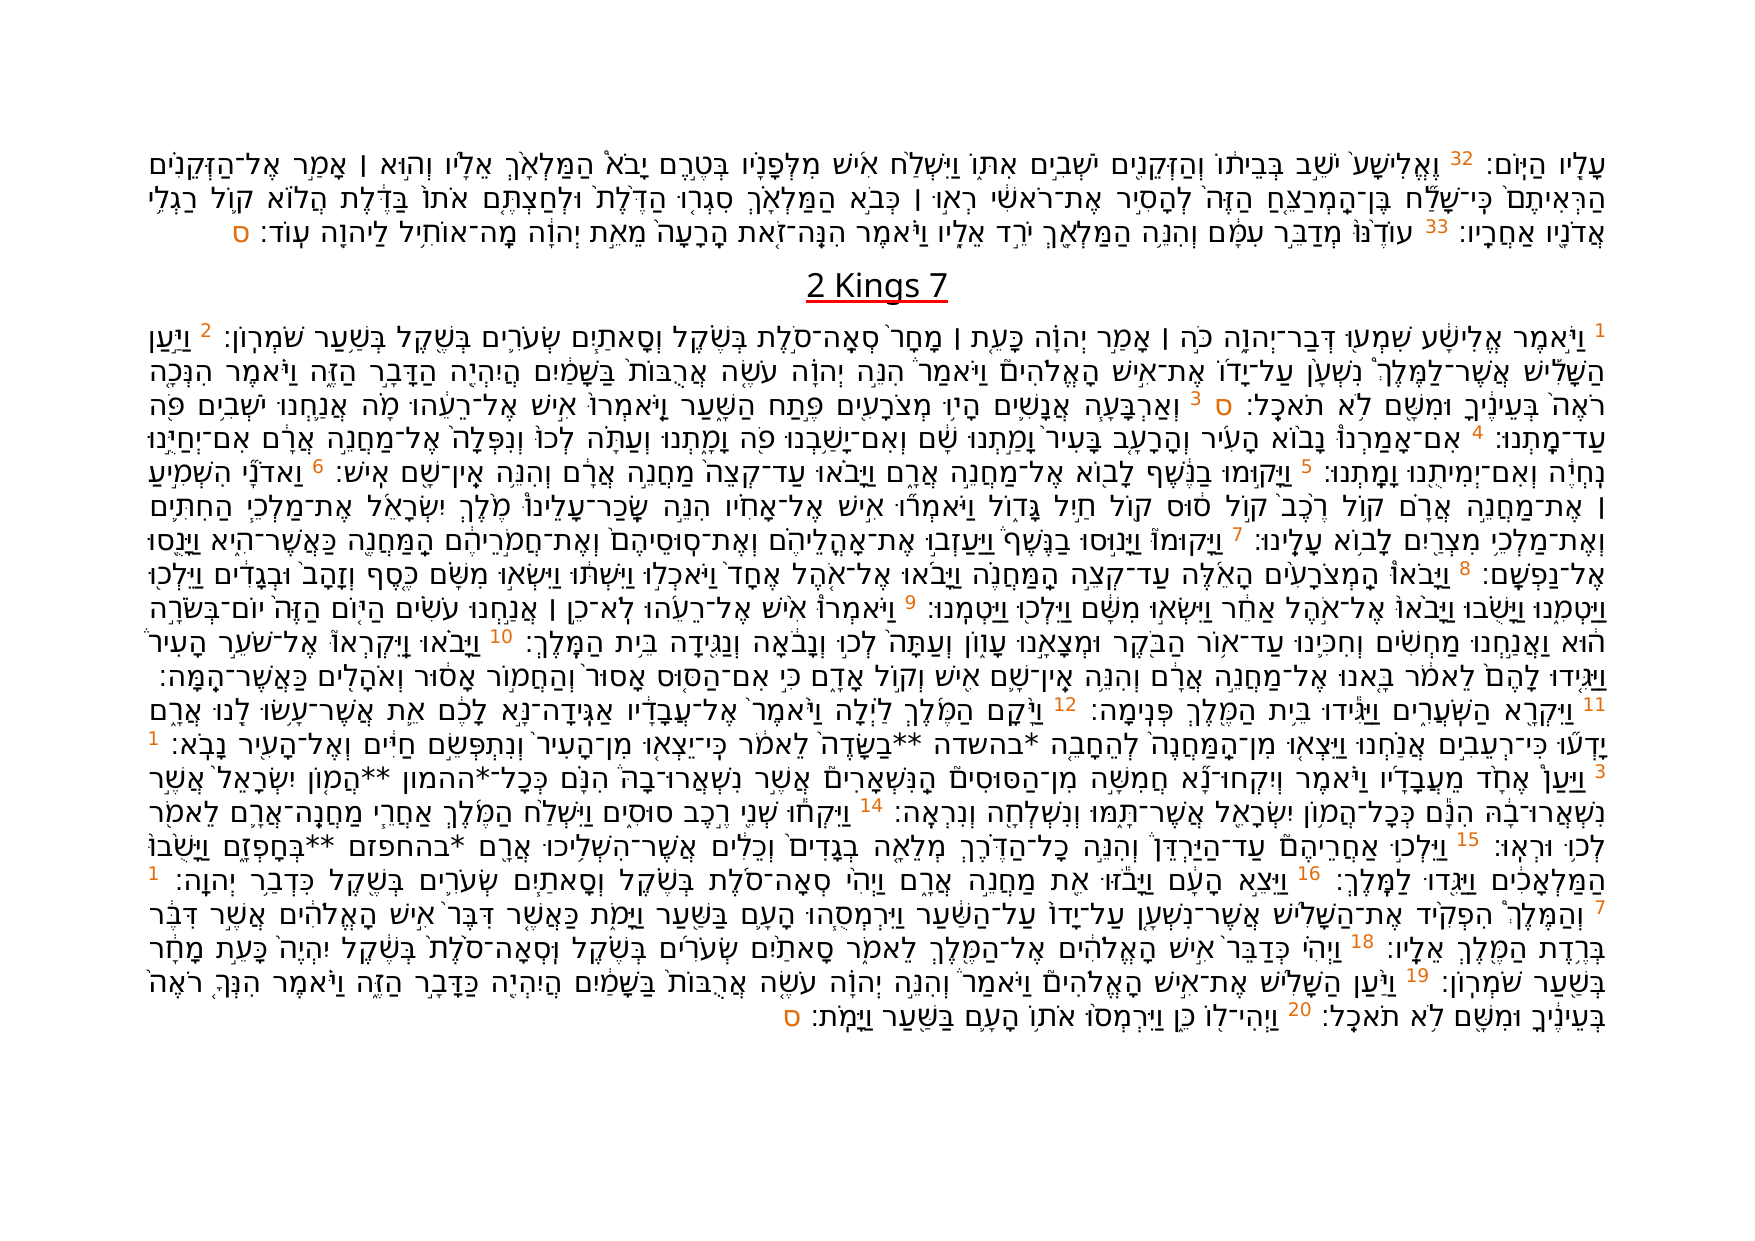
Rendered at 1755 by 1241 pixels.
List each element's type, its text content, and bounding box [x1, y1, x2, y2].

text 2 Kings 7‬‬ [148, 262, 1606, 307]
text 1 וַיֹּ֣אמֶר אֱלִישָׁ֔ע שִׁמְע֖וּ דְּבַר־יְהוָ֑ה כֹּ֣ה ׀ אָמַ֣ר יְהוָ֗ה כָּעֵ֤ת ׀ מָחָר֙ סְאָֽה־סֹ֣לֶת בְּשֶׁ֗קֶל וְסָאתַ֧יִם שְׂעֹרִ֛ים בְּשֶׁ֖קֶל בְּשַׁ֥עַר שֹׁמְרֽוֹן׃ 2 וַיַּ֣עַן הַשָּׁלִ֡ישׁ אֲשֶׁר־לַמֶּלֶךְ֩ נִשְׁעָ֨ן עַל־יָד֜וֹ אֶת־אִ֣ישׁ הָאֱלֹהִים֮ וַיֹּאמַר֒ הִנֵּ֣ה יְהוָ֗ה עֹשֶׂ֤ה אֲרֻבּוֹת֙ בַּשָּׁמַ֔יִם הֲיִהְיֶ֖ה הַדָּבָ֣ר הַזֶּ֑ה וַיֹּ֗אמֶר הִנְּכָ֤ה רֹאֶה֙ בְּעֵינֶ֔יךָ וּמִשָּׁ֖ם לֹ֥א תֹאכֵֽל׃ ס ‬‬‬3 וְאַרְבָּעָ֧ה אֲנָשִׁ֛ים הָי֥וּ מְצֹרָעִ֖ים פֶּ֣תַח הַשָּׁ֑עַר וַיֹּֽאמְרוּ֙ אִ֣ישׁ אֶל־רֵעֵ֔הוּ מָ֗ה אֲנַ֛חְנוּ יֹשְׁבִ֥ים פֹּ֖ה עַד־מָֽתְנוּ׃ ‬‬‬4 אִם־אָמַרְנוּ֩ נָב֨וֹא הָעִ֜יר וְהָרָעָ֤ב בָּעִיר֙ וָמַ֣תְנוּ שָׁ֔ם וְאִם־יָשַׁ֥בְנוּ פֹ֖ה וָמָ֑תְנוּ וְעַתָּ֗ה לְכוּ֙ וְנִפְּלָה֙ אֶל־מַחֲנֵ֣ה אֲרָ֔ם אִם־יְחַיֻּ֣נוּ נִֽחְיֶ֔ה וְאִם־יְמִיתֻ֖נוּ וָמָֽתְנוּ׃ ‬‬‬5 וַיָּק֣וּמוּ בַנֶּ֔שֶׁף לָב֖וֹא אֶל־מַחֲנֵ֣ה אֲרָ֑ם וַיָּבֹ֗אוּ עַד־קְצֵה֙ מַחֲנֵ֣ה אֲרָ֔ם וְהִנֵּ֥ה אֵֽין־שָׁ֖ם אִֽישׁ׃ ‬‬‬6 וַאדֹנָ֞י הִשְׁמִ֣יעַ ׀ אֶת־מַחֲנֵ֣ה אֲרָ֗ם ק֥וֹל רֶ֙כֶב֙ ק֣וֹל ס֔וּס ק֖וֹל חַ֣יִל גָּד֑וֹל וַיֹּאמְר֞וּ אִ֣ישׁ אֶל־אָחִ֗יו הִנֵּ֣ה שָֽׂכַר־עָלֵינוּ֩ מֶ֨לֶךְ יִשְׂרָאֵ֜ל אֶת־מַלְכֵ֧י הַחִתִּ֛ים וְאֶת־מַלְכֵ֥י מִצְרַ֖יִם לָב֥וֹא עָלֵֽינוּ׃ ‬‬‬7 וַיָּקוּמוּ֮ וַיָּנ֣וּסוּ בַנֶּשֶׁף֒ וַיַּעַזְב֣וּ אֶת־אָהֳלֵיהֶ֗ם וְאֶת־סֽוּסֵיהֶם֙ וְאֶת־חֲמֹ֣רֵיהֶ֔ם הַֽמַּחֲנֶ֖ה כַּאֲשֶׁר־הִ֑יא וַיָּנֻ֖סוּ אֶל־נַפְשָֽׁם׃ ‬‬‬8 וַיָּבֹאוּ֩ הַֽמְצֹרָעִ֨ים הָאֵ֜לֶּה עַד־קְצֵ֣ה הַֽמַּחֲנֶ֗ה וַיָּבֹ֜אוּ אֶל־אֹ֤הֶל אֶחָד֙ וַיֹּאכְל֣וּ וַיִּשְׁתּ֔וּ וַיִּשְׂא֣וּ מִשָּׁ֗ם כֶּ֤סֶף וְזָהָב֙ וּבְגָדִ֔ים וַיֵּלְכ֖וּ וַיַּטְמִ֑נוּ וַיָּשֻׁ֗בוּ וַיָּבֹ֙אוּ֙ אֶל־אֹ֣הֶל אַחֵ֔ר וַיִּשְׂא֣וּ מִשָּׁ֔ם וַיֵּלְכ֖וּ וַיַּטְמִֽנוּ׃ ‬‬‬9 וַיֹּאמְרוּ֩ אִ֨ישׁ אֶל־רֵעֵ֜הוּ לֹֽא־כֵ֣ן ׀ אֲנַ֣חְנוּ עֹשִׂ֗ים הַיּ֤וֹם הַזֶּה֙ יוֹם־בְּשֹׂרָ֣ה ה֔וּא וַאֲנַ֣חְנוּ מַחְשִׁ֗ים וְחִכִּ֛ינוּ עַד־א֥וֹר הַבֹּ֖קֶר וּמְצָאָ֣נוּ עָו֑וֹן וְעַתָּה֙ לְכ֣וּ וְנָבֹ֔אָה וְנַגִּ֖ידָה בֵּ֥ית הַמֶּֽלֶךְ׃ ‬‬‬10 וַיָּבֹ֗אוּ וַֽיִּקְרְאוּ֮ אֶל־שֹׁעֵ֣ר הָעִיר֒ וַיַּגִּ֤ידוּ לָהֶם֙ לֵאמֹ֔ר בָּ֚אנוּ אֶל־מַחֲנֵ֣ה אֲרָ֔ם וְהִנֵּ֥ה אֵֽין־שָׁ֛ם אִ֖ישׁ וְק֣וֹל אָדָ֑ם כִּ֣י אִם־הַסּ֤וּס אָסוּר֙ וְהַחֲמ֣וֹר אָס֔וּר וְאֹהָלִ֖ים כַּאֲשֶׁר־הֵֽמָּה׃ ‬‬‬11 וַיִּקְרָ֖א הַשֹּֽׁעֲרִ֑ים וַיַּגִּ֕ידוּ בֵּ֥ית הַמֶּ֖לֶךְ פְּנִֽימָה׃ ‬‬‬12 וַיָּ֨קָם הַמֶּ֜לֶךְ לַ֗יְלָה וַיֹּ֙אמֶר֙ אֶל־עֲבָדָ֔יו אַגִּֽידָה־נָּ֣א לָכֶ֔ם אֵ֛ת אֲשֶׁר־עָ֥שׂוּ לָ֖נוּ אֲרָ֑ם יָדְע֞וּ כִּי־רְעֵבִ֣ים אֲנַ֗חְנוּ וַיֵּצְא֤וּ מִן־הַֽמַּחֲנֶה֙ לְהֵחָבֵ֤ה *בהשדה **בַשָּׂדֶה֙ לֵאמֹ֔ר כִּֽי־יֵצְא֤וּ מִן־הָעִיר֙ וְנִתְפְּשֵׂ֣ם חַיִּ֔ים וְאֶל־הָעִ֖יר נָבֹֽא׃ ‬‬‬13 וַיַּעַן֩ אֶחָ֨ד מֵעֲבָדָ֜יו וַיֹּ֗אמֶר וְיִקְחוּ־נָ֞א חֲמִשָּׁ֣ה מִן־הַסּוּסִים֮ הַֽנִּשְׁאָרִים֮ אֲשֶׁ֣ר נִשְׁאֲרוּ־בָהּ֒ הִנָּ֗ם כְּכָל־*ההמון **הֲמ֤וֹן יִשְׂרָאֵל֙ אֲשֶׁ֣ר נִשְׁאֲרוּ־בָ֔הּ הִנָּ֕ם כְּכָל־הֲמ֥וֹן יִשְׂרָאֵ֖ל אֲשֶׁר־תָּ֑מּוּ וְנִשְׁלְחָ֖ה וְנִרְאֶֽה׃ ‬‬‬14 וַיִּקְח֕וּ שְׁנֵ֖י רֶ֣כֶב סוּסִ֑ים וַיִּשְׁלַ֨ח הַמֶּ֜לֶךְ אַחֲרֵ֧י מַחֲנֵֽה־אֲרָ֛ם לֵאמֹ֖ר לְכ֥וּ וּרְאֽוּ׃ ‬‬‬15 וַיֵּלְכ֣וּ אַחֲרֵיהֶם֮ עַד־הַיַּרְדֵּן֒ וְהִנֵּ֣ה כָל־הַדֶּ֗רֶךְ מְלֵאָ֤ה בְגָדִים֙ וְכֵלִ֔ים אֲשֶׁר־הִשְׁלִ֥יכוּ אֲרָ֖ם *בהחפזם **בְּחָפְזָ֑ם וַיָּשֻׁ֙בוּ֙ הַמַּלְאָכִ֔ים וַיַּגִּ֖דוּ לַמֶּֽלֶךְ׃ ‬‬‬16 וַיֵּצֵ֣א הָעָ֔ם וַיָּבֹ֕זּוּ אֵ֖ת מַחֲנֵ֣ה אֲרָ֑ם וַיְהִ֨י סְאָה־סֹ֜לֶת בְּשֶׁ֗קֶל וְסָאתַ֧יִם שְׂעֹרִ֛ים בְּשֶׁ֖קֶל כִּדְבַ֥ר יְהוָֽה׃ ‬‬‬17 וְהַמֶּלֶךְ֩ הִפְקִ֨יד אֶת־הַשָּׁלִ֜ישׁ אֲשֶׁר־נִשְׁעָ֤ן עַל־יָדוֹ֙ עַל־הַשַּׁ֔עַר וַיִּרְמְסֻ֧הוּ הָעָ֛ם בַּשַּׁ֖עַר וַיָּמֹ֑ת כַּאֲשֶׁ֤ר דִּבֶּר֙ אִ֣ישׁ הָאֱלֹהִ֔ים אֲשֶׁ֣ר דִּבֶּ֔ר בְּרֶ֥דֶת הַמֶּ֖לֶךְ אֵלָֽיו׃ ‬‬‬18 וַיְהִ֗י כְּדַבֵּר֙ אִ֣ישׁ הָאֱלֹהִ֔ים אֶל־הַמֶּ֖לֶךְ לֵאמֹ֑ר סָאתַ֨יִם שְׂעֹרִ֜ים בְּשֶׁ֗קֶל וּֽסְאָה־סֹ֙לֶת֙ בְּשֶׁ֔קֶל יִהְיֶה֙ כָּעֵ֣ת מָחָ֔ר בְּשַׁ֖עַר שֹׁמְרֽוֹן׃ ‬‬‬19 וַיַּ֨עַן הַשָּׁלִ֜ישׁ אֶת־אִ֣ישׁ הָאֱלֹהִים֮ וַיֹּאמַר֒ וְהִנֵּ֣ה יְהוָ֗ה עֹשֶׂ֤ה אֲרֻבּוֹת֙ בַּשָּׁמַ֔יִם הֲיִהְיֶ֖ה כַּדָּבָ֣ר הַזֶּ֑ה וַיֹּ֗אמֶר הִנְּךָ֤ רֹאֶה֙ בְּעֵינֶ֔יךָ וּמִשָּׁ֖ם לֹ֥א תֹאכֵֽל׃ ‬‬‬20 וַיְהִי־ל֖וֹ כֵּ֑ן וַיִּרְמְס֨וּ אֹת֥וֹ הָעָ֛ם בַּשַּׁ֖עַר וַיָּמֹֽת׃ ס ‬‬‬‬‬‬‬‬‬‬‬‬‬‬‬‬‬‬‬‬‬‬ [148, 320, 1606, 1033]
text 24 וַֽיְהִי֙ אַחֲרֵי־כֵ֔ן וַיִּקְבֹּ֛ץ בֶּן־הֲדַ֥ד מֶֽלֶךְ־אֲרָ֖ם אֶת־כָּל־מַחֲנֵ֑הוּ וַיַּ֕עַל וַיָּ֖צַר עַל־שֹׁמְרֽוֹן׃ ‬‬‬25 וַיְהִ֨י רָעָ֤ב גָּדוֹל֙ בְּשֹׁ֣מְר֔וֹן וְהִנֵּ֖ה צָרִ֣ים עָלֶ֑יהָ עַ֣ד הֱי֤וֹת רֹאשׁ־חֲמוֹר֙ בִּשְׁמֹנִ֣ים כֶּ֔סֶף וְרֹ֛בַע הַקַּ֥ב *חרייונים **דִבְיוֹנִ֖ים בַּחֲמִשָּׁה־כָֽסֶף׃ ‬‬‬‬26 וַֽיְהִי֙ מֶ֣לֶךְ יִשְׂרָאֵ֔ל עֹבֵ֖ר עַל־הַחֹמָ֑ה וְאִשָּׁ֗ה צָעֲקָ֤ה אֵלָיו֙ לֵאמֹ֔ר הוֹשִׁ֖יעָה אֲדֹנִ֥י הַמֶּֽלֶךְ׃ ‬‬‬27 וַיֹּ֙אמֶר֙ אַל־יוֹשִׁעֵ֣ךְ יְהוָ֔ה מֵאַ֖יִן אֽוֹשִׁיעֵ֑ךְ הֲמִן־הַגֹּ֖רֶן א֥וֹ מִן־הַיָּֽקֶב׃ ‬‬‬28 וַיֹּֽאמֶר־לָ֥הּ הַמֶּ֖לֶךְ מַה־לָּ֑ךְ וַתֹּ֗אמֶר הָאִשָּׁ֨ה הַזֹּ֜את אָמְרָ֣ה אֵלַ֗י תְּנִ֤י אֶת־בְּנֵךְ֙ וְנֹאכְלֶ֣נּוּ הַיּ֔וֹם וְאֶת־בְּנִ֖י נֹאכַ֥ל מָחָֽר׃ ‬‬‬29 וַנְּבַשֵּׁ֥ל אֶת־בְּנִ֖י וַנֹּֽאכְלֵ֑הוּ וָאֹמַ֨ר אֵלֶ֜יהָ בַּיּ֣וֹם הָאַחֵ֗ר תְּנִ֤י אֶת־בְּנֵךְ֙ וְנֹ֣אכְלֶ֔נּוּ וַתַּחְבִּ֖א אֶת־בְּנָֽהּ׃ ‬‬‬30 וַיְהִי֩ כִשְׁמֹ֨עַ הַמֶּ֜לֶךְ אֶת־דִּבְרֵ֤י הָֽאִשָּׁה֙ וַיִּקְרַ֣ע אֶת־בְּגָדָ֔יו וְה֖וּא עֹבֵ֣ר עַל־הַחֹמָ֑ה וַיַּ֣רְא הָעָ֔ם וְהִנֵּ֥ה הַשַּׂ֛ק עַל־בְּשָׂר֖וֹ מִבָּֽיִת׃ ‬‬‬31 וַיֹּ֕אמֶר כֹּֽה־יַעֲשֶׂה־לִּ֥י אֱלֹהִ֖ים וְכֹ֣ה יוֹסִ֑ף אִֽם־יַעֲמֹ֞ד רֹ֣אשׁ אֱלִישָׁ֧ע בֶּן־שָׁפָ֛ט עָלָ֖יו הַיּֽוֹם׃ ‬‬‬32 וֶאֱלִישָׁע֙ יֹשֵׁ֣ב בְּבֵית֔וֹ וְהַזְּקֵנִ֖ים יֹשְׁבִ֣ים אִתּ֑וֹ וַיִּשְׁלַ֨ח אִ֜ישׁ מִלְּפָנָ֗יו בְּטֶ֣רֶם יָבֹא֩ הַמַּלְאָ֨ךְ אֵלָ֜יו וְה֣וּא ׀ אָמַ֣ר אֶל־הַזְּקֵנִ֗ים הַרְּאִיתֶם֙ כִּֽי־שָׁלַ֞ח בֶּן־הַֽמְרַצֵּ֤חַ הַזֶּה֙ לְהָסִ֣יר אֶת־רֹאשִׁ֔י רְא֣וּ ׀ כְּבֹ֣א הַמַּלְאָ֗ךְ סִגְר֤וּ הַדֶּ֙לֶת֙ וּלְחַצְתֶּ֤ם אֹתוֹ֙ בַּדֶּ֔לֶת הֲל֗וֹא ק֛וֹל רַגְלֵ֥י אֲדֹנָ֖יו אַחֲרָֽיו׃ ‬‬‬33 עוֹדֶ֙נּוּ֙ מְדַבֵּ֣ר עִמָּ֔ם וְהִנֵּ֥ה הַמַּלְאָ֖ךְ יֹרֵ֣ד אֵלָ֑יו וַיֹּ֗אמֶר הִנֵּֽה־זֹ֤את הָֽרָעָה֙ מֵאֵ֣ת יְהוָ֔ה מָֽה־אוֹחִ֥יל לַיהוָ֖ה עֽוֹד׃ ס ‬‬‬‬‬‬‬‬‬‬‬‬‬ [148, 148, 1606, 249]
